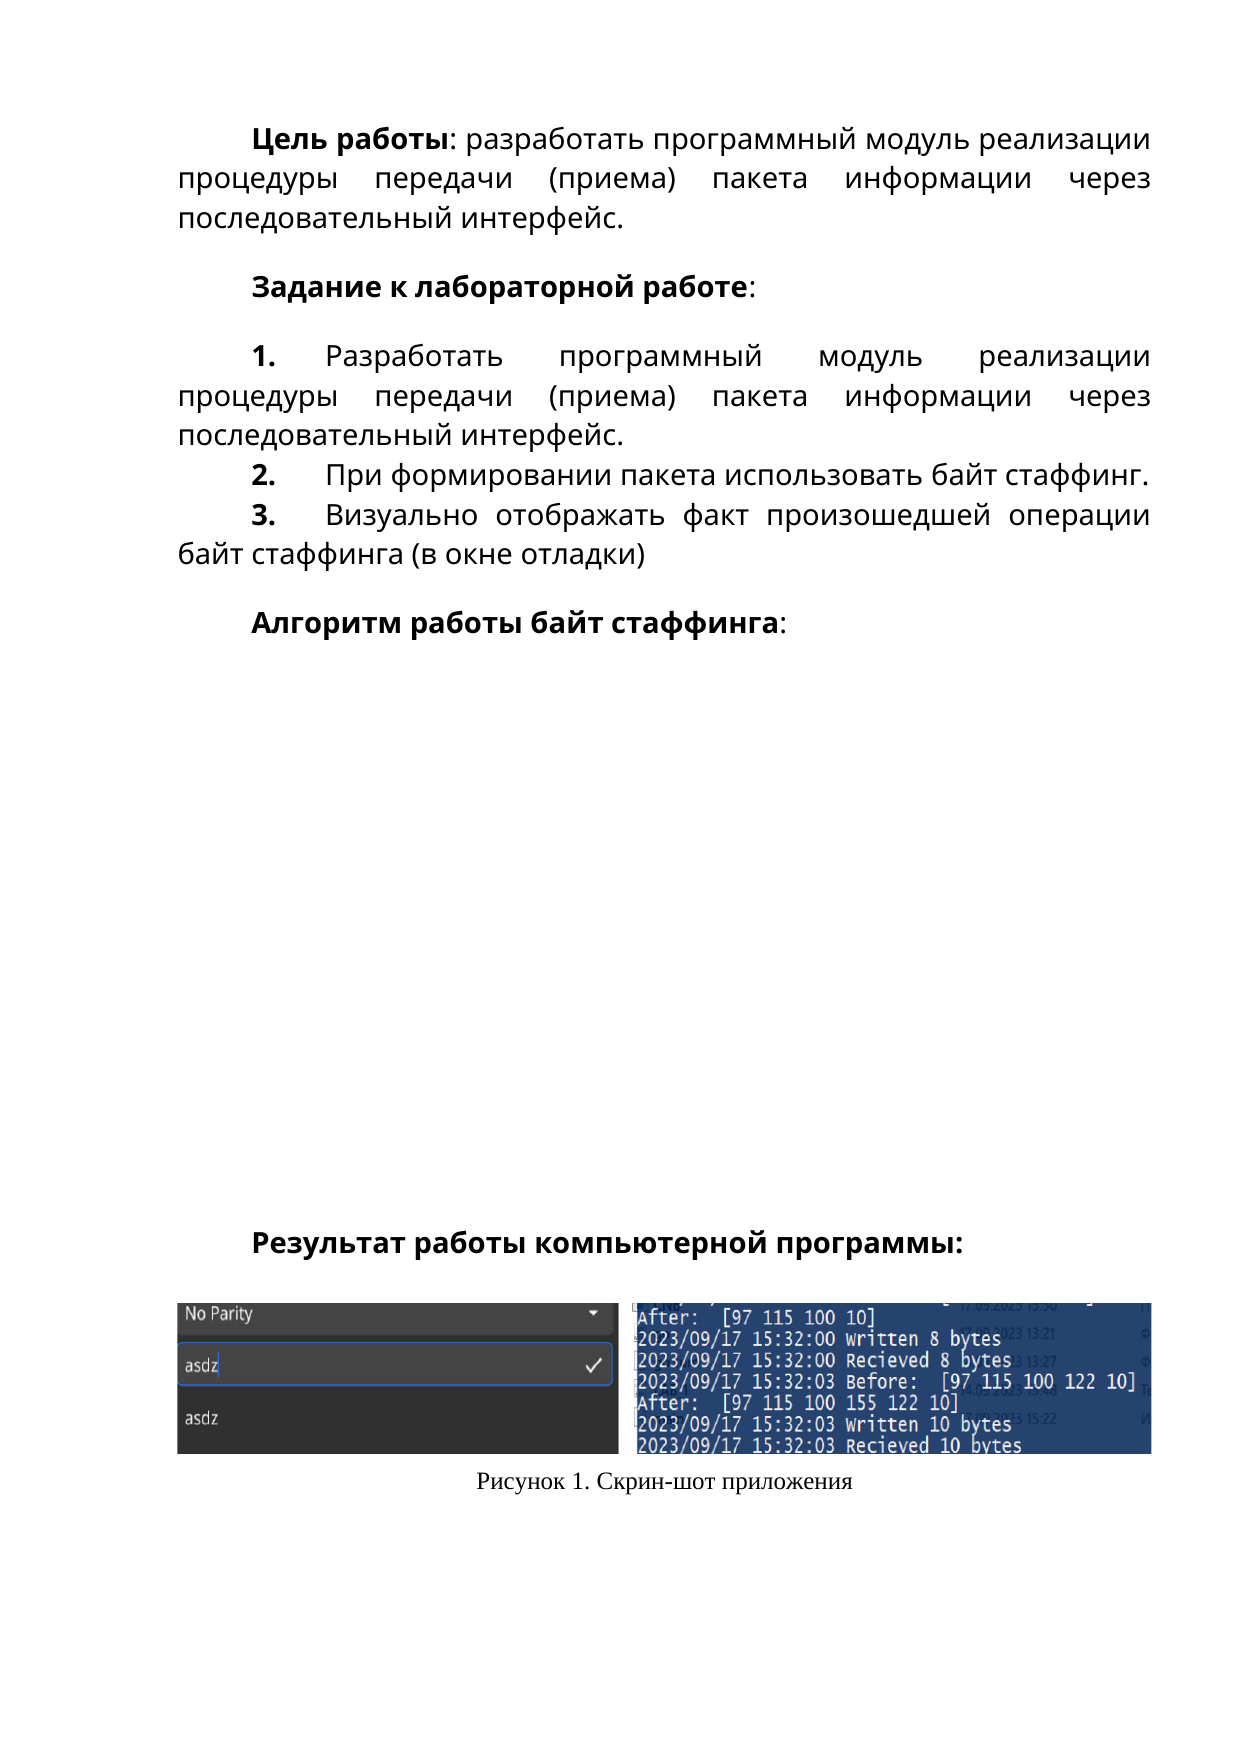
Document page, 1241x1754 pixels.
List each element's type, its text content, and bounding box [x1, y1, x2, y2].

text Рисунок 1. Скрин-шот приложения [177, 1454, 1152, 1495]
picture [177, 1303, 1152, 1454]
list Разработать программный модуль реализации процедуры передачи (приема) пакета информации через последовательный интерфейс. [177, 335, 1152, 454]
text Задание к лабораторной работе: [177, 266, 1152, 306]
list При формировании пакета использовать байт стаффинг. [177, 454, 1152, 494]
text Результат работы компьютерной программы: [177, 1222, 1152, 1262]
text Цель работы: разработать программный модуль реализации процедуры передачи (приема) пакета информации через последовательный интерфейс. [177, 118, 1152, 237]
text Алгоритм работы байт стаффинга: [177, 602, 1152, 642]
list Визуально отображать факт произошедшей операции байт стаффинга (в окне отладки) [177, 494, 1152, 573]
